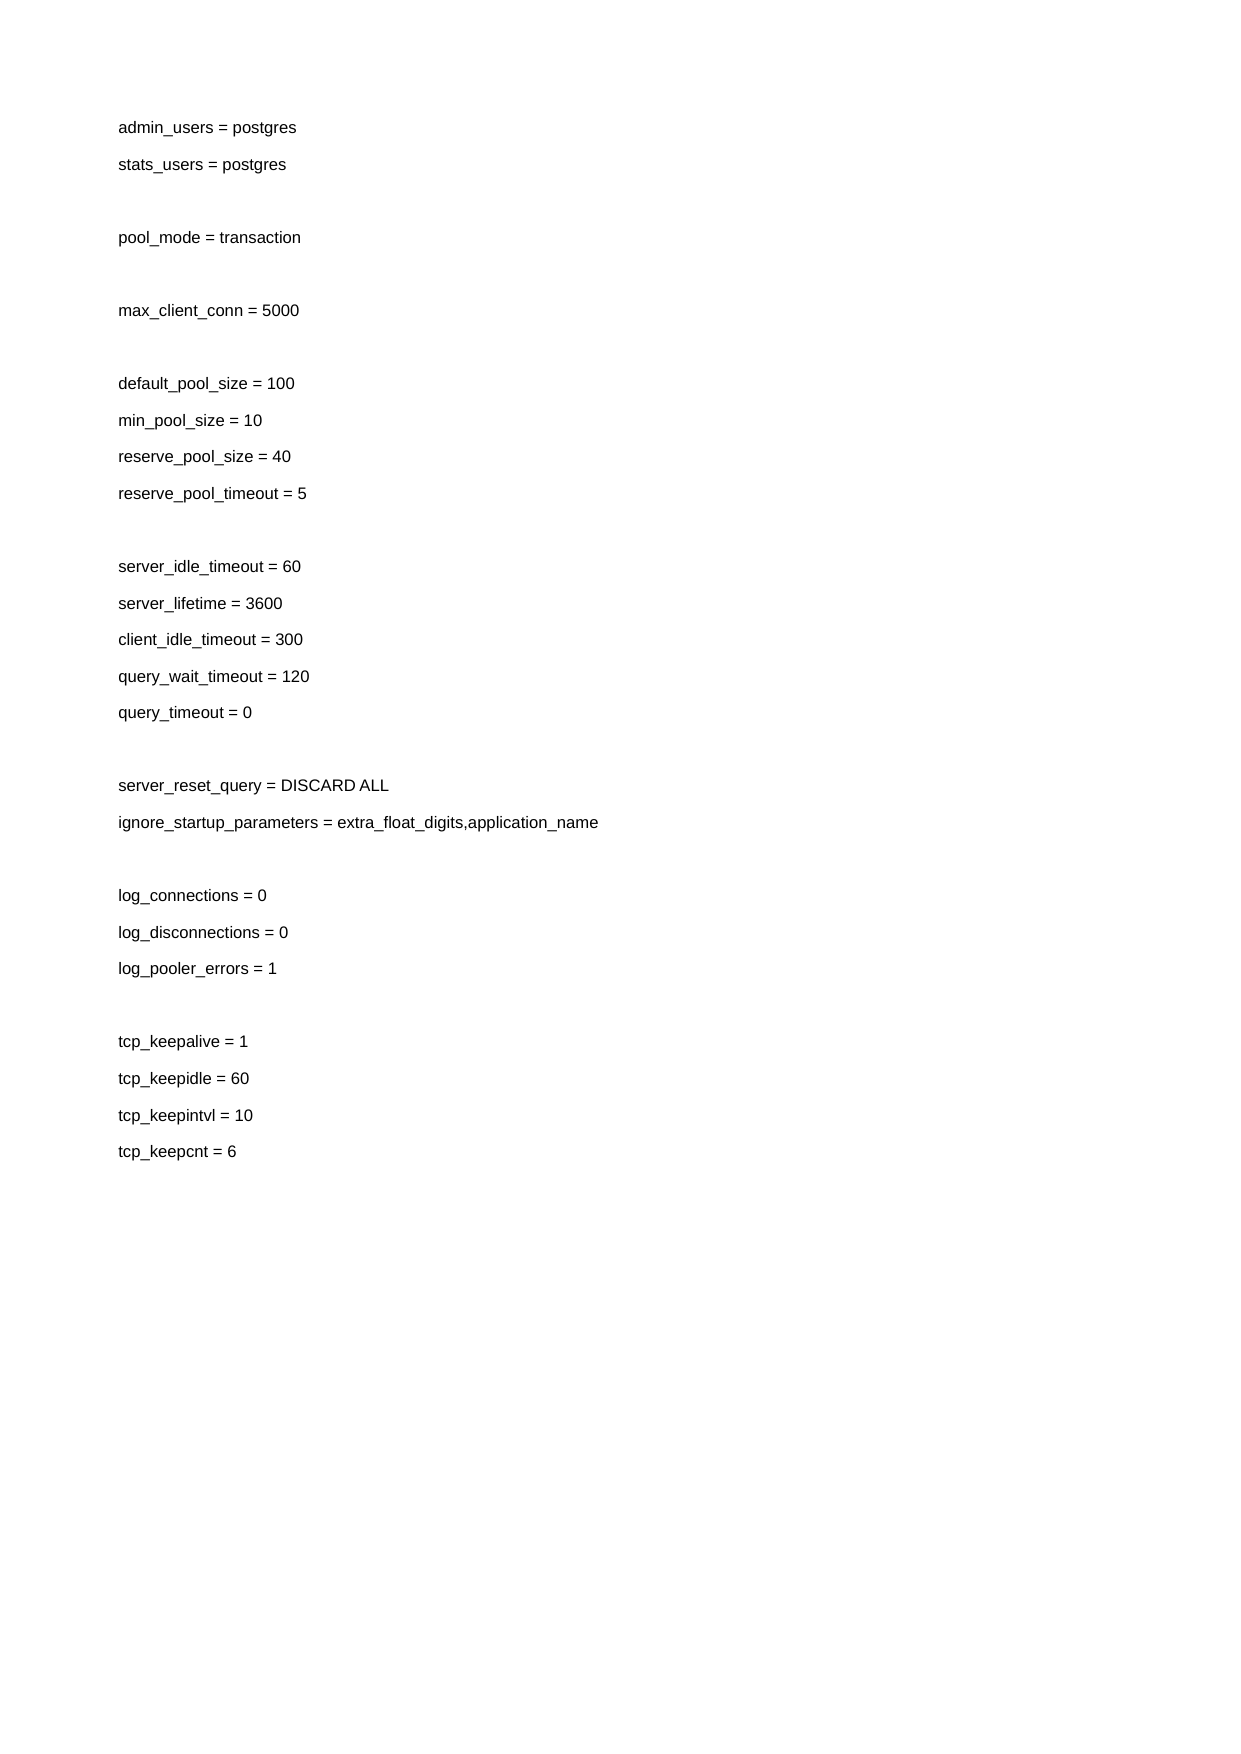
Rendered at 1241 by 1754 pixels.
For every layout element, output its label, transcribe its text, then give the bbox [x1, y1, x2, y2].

text query_timeout = 0 [118, 703, 1122, 722]
text tcp_keepalive = 1 [118, 1032, 1122, 1051]
text stats_users = postgres [118, 155, 1122, 174]
text client_idle_timeout = 300 [118, 630, 1122, 649]
text log_pooler_errors = 1 [118, 959, 1122, 978]
text admin_users = postgres [118, 118, 1122, 137]
text log_disconnections = 0 [118, 922, 1122, 942]
text reserve_pool_size = 40 [118, 447, 1122, 466]
text reserve_pool_timeout = 5 [118, 484, 1122, 503]
text default_pool_size = 100 [118, 374, 1122, 393]
text tcp_keepidle = 60 [118, 1069, 1122, 1088]
text ignore_startup_parameters = extra_float_digits,application_name [118, 813, 1122, 832]
text query_wait_timeout = 120 [118, 667, 1122, 686]
text server_idle_timeout = 60 [118, 557, 1122, 576]
text server_reset_query = DISCARD ALL [118, 776, 1122, 795]
text server_lifetime = 3600 [118, 593, 1122, 613]
text log_connections = 0 [118, 886, 1122, 905]
text pool_mode = transaction [118, 228, 1122, 247]
text min_pool_size = 10 [118, 411, 1122, 430]
text tcp_keepcnt = 6 [118, 1142, 1122, 1161]
text tcp_keepintvl = 10 [118, 1105, 1122, 1124]
text max_client_conn = 5000 [118, 301, 1122, 320]
